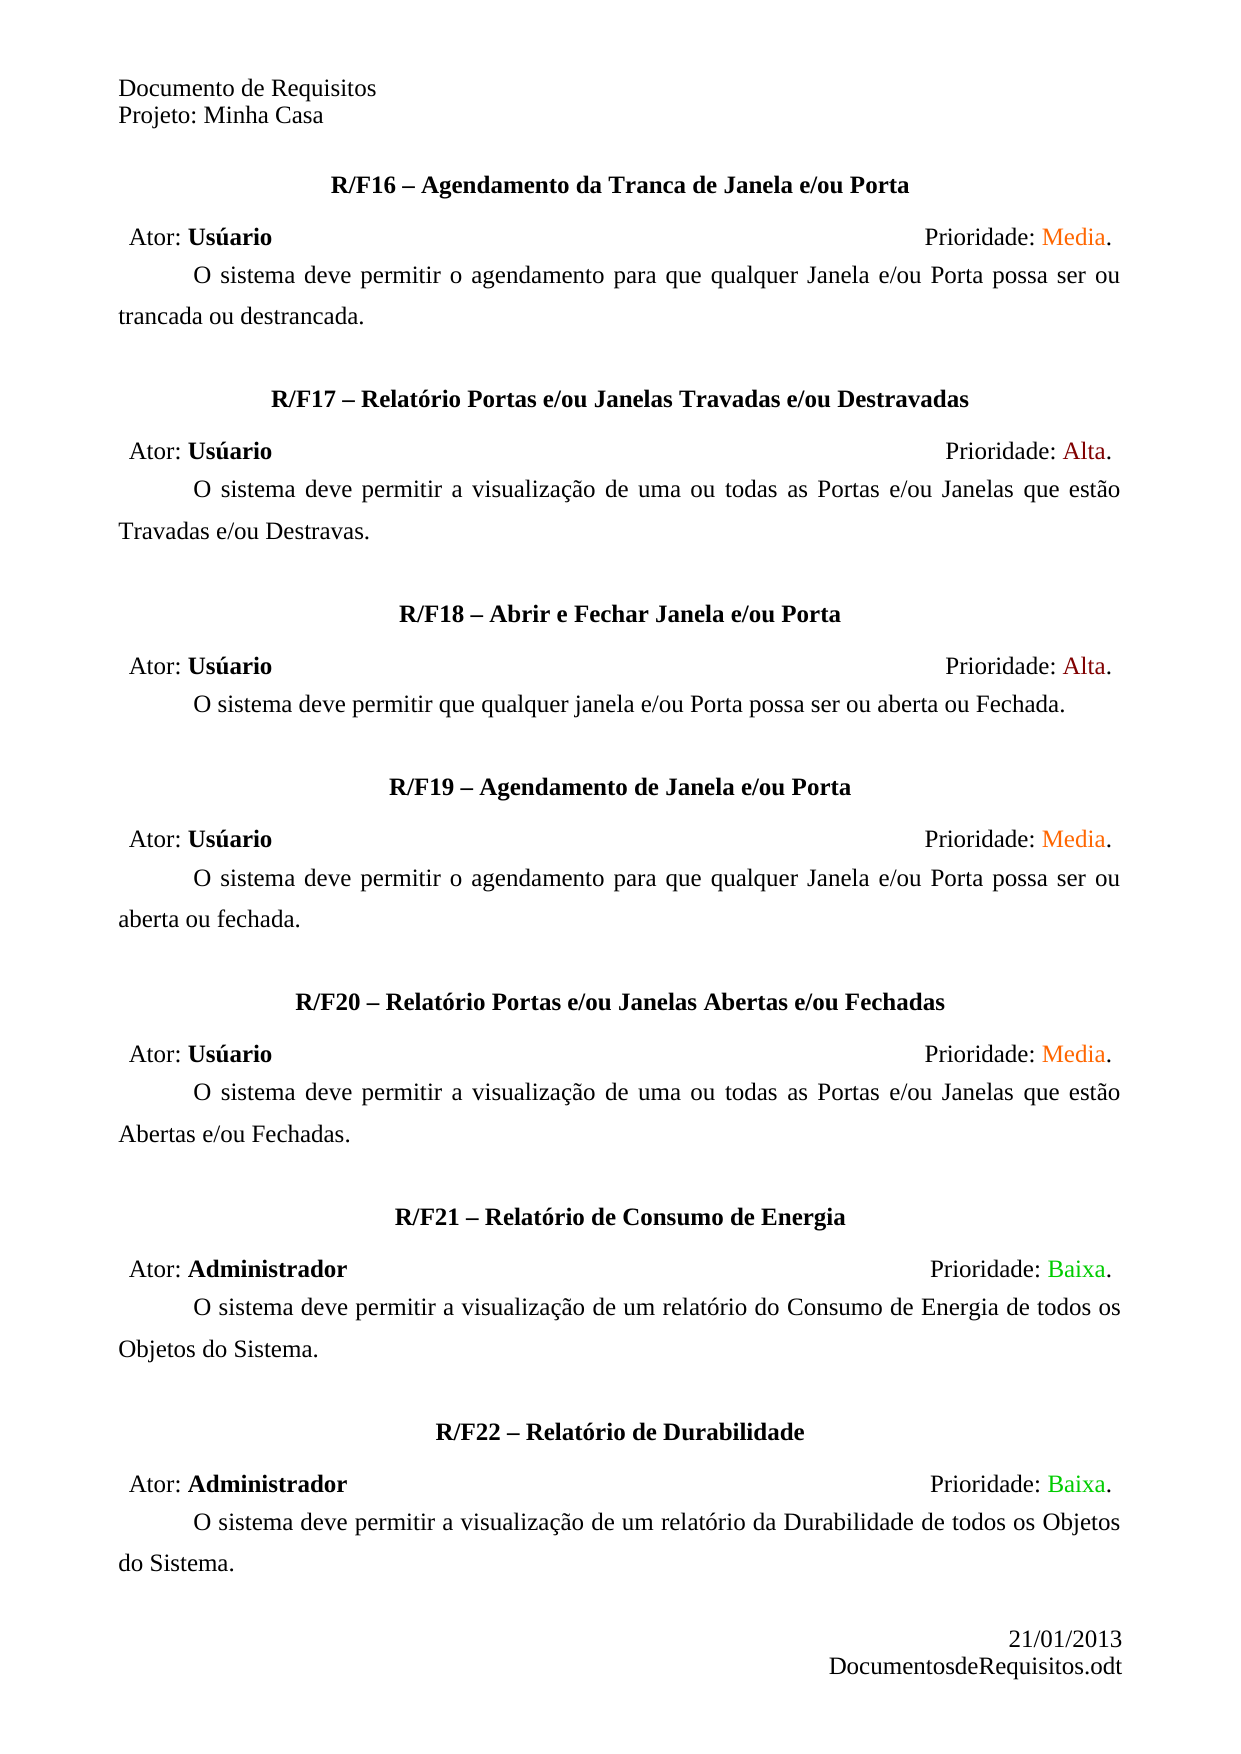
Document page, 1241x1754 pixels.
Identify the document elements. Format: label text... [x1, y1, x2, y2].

table_header Prioridade: Media. [620, 1030, 1122, 1078]
text R/F21 – Relatório de Consumo de Energia [118, 1203, 1122, 1231]
text O sistema deve permitir que qualquer janela e/ou Porta possa ser ou aberta ou Fechada. [118, 690, 1122, 718]
table_header Prioridade: Baixa. [620, 1245, 1122, 1293]
text R/F17 – Relatório Portas e/ou Janelas Travadas e/ou Destravadas [118, 386, 1122, 413]
text O sistema deve permitir o agendamento para que qualquer Janela e/ou Porta possa ser ou aberta ou fechada. [118, 864, 1122, 933]
table_header Prioridade: Media. [620, 815, 1122, 864]
table_header Ator: Usúario [118, 212, 620, 261]
text R/F20 – Relatório Portas e/ou Janelas Abertas e/ou Fechadas [118, 988, 1122, 1016]
text R/F18 – Abrir e Fechar Janela e/ou Porta [118, 600, 1122, 628]
table_header Prioridade: Baixa. [620, 1460, 1122, 1508]
text R/F22 – Relatório de Durabilidade [118, 1418, 1122, 1446]
table_header Prioridade: Alta. [620, 642, 1122, 690]
table_header Ator: Usúario [118, 642, 620, 690]
text O sistema deve permitir o agendamento para que qualquer Janela e/ou Porta possa ser ou trancada ou destrancada. [118, 261, 1122, 330]
table_header Ator: Usúario [118, 1030, 620, 1078]
text O sistema deve permitir a visualização de um relatório do Consumo de Energia de todos os Objetos do Sistema. [118, 1293, 1122, 1362]
text R/F19 – Agendamento de Janela e/ou Porta [118, 773, 1122, 801]
table_header Ator: Administrador [118, 1460, 620, 1508]
table_header Prioridade: Alta. [620, 427, 1122, 476]
table_header Prioridade: Media. [620, 212, 1122, 261]
text R/F16 – Agendamento da Tranca de Janela e/ou Porta [118, 171, 1122, 198]
text O sistema deve permitir a visualização de uma ou todas as Portas e/ou Janelas que estão Travadas e/ou Destravas. [118, 476, 1122, 545]
text O sistema deve permitir a visualização de um relatório da Durabilidade de todos os Objetos do Sistema. [118, 1508, 1122, 1577]
table_header Ator: Usúario [118, 815, 620, 864]
table_header Ator: Administrador [118, 1245, 620, 1293]
table_header Ator: Usúario [118, 427, 620, 476]
text O sistema deve permitir a visualização de uma ou todas as Portas e/ou Janelas que estão Abertas e/ou Fechadas. [118, 1078, 1122, 1148]
